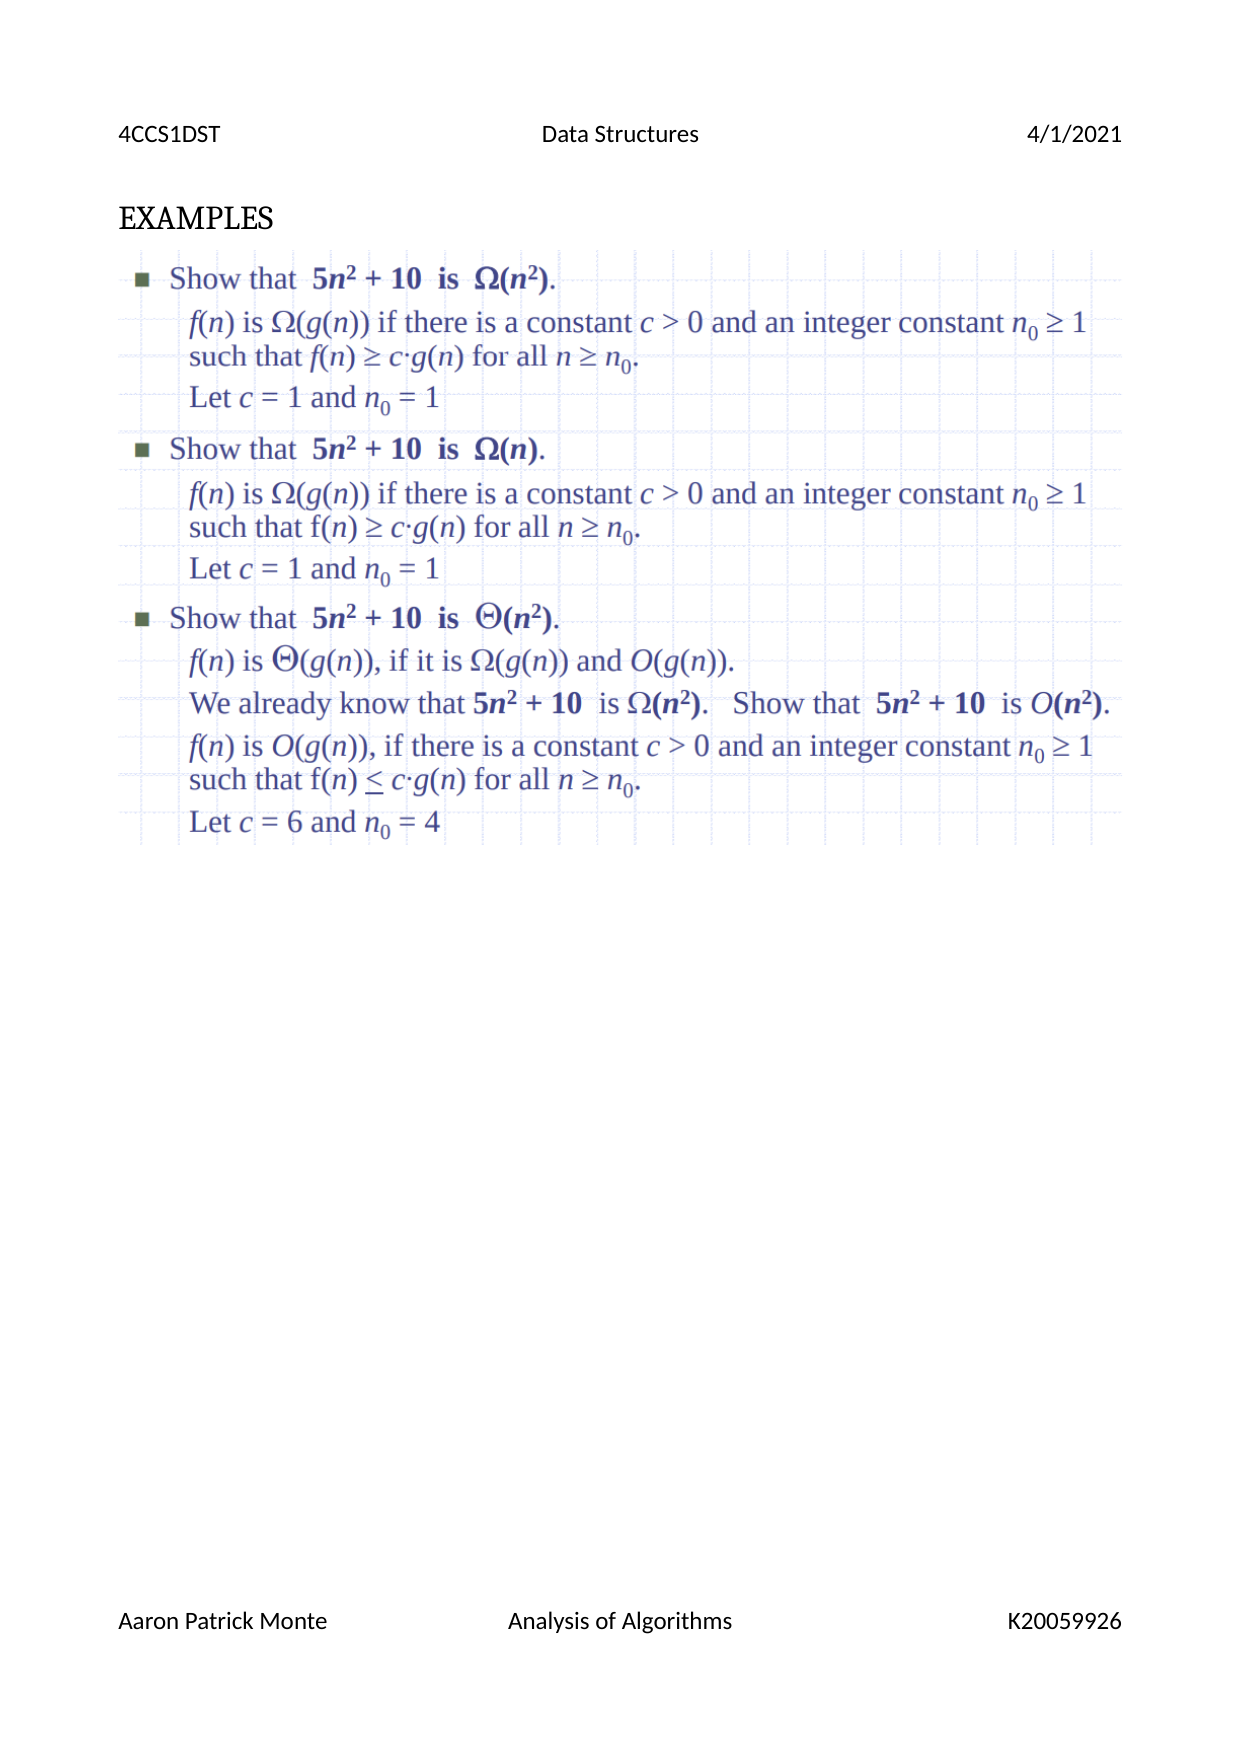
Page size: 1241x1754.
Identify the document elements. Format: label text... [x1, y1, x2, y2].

subtitle Examples [118, 199, 1122, 237]
picture [118, 250, 1123, 845]
